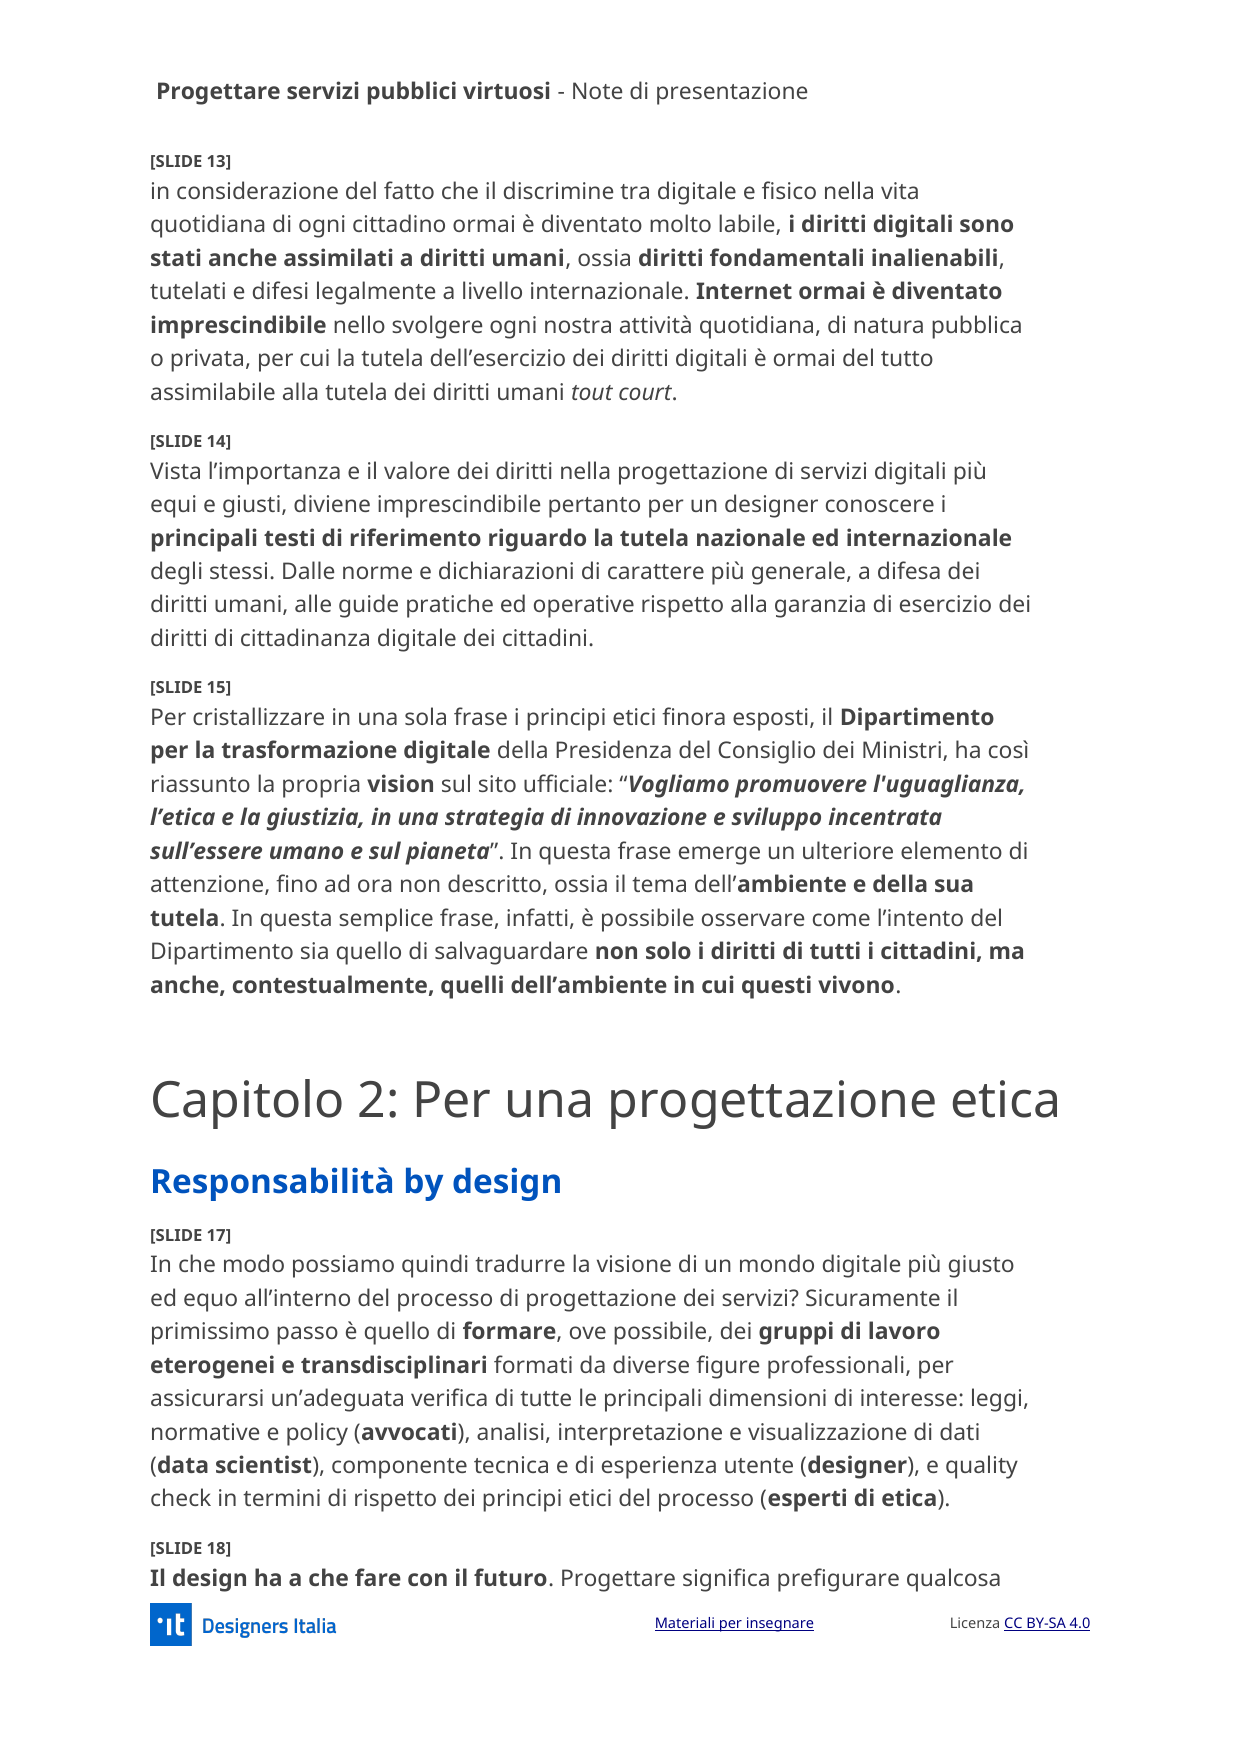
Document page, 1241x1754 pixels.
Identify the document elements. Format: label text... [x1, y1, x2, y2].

text [SLIDE 14] Vista l’importanza e il valore dei diritti nella progettazione di servizi digitali più equi e giusti, diviene imprescindibile pertanto per un designer conoscere i principali testi di riferimento riguardo la tutela nazionale ed internazionale degli stessi. Dalle norme e dichiarazioni di carattere più generale, a difesa dei diritti umani, alle guide pratiche ed operative rispetto alla garanzia di esercizio dei diritti di cittadinanza digitale dei cittadini. [150, 430, 1035, 653]
text [SLIDE 17] In che modo possiamo quindi tradurre la visione di un mondo digitale più giusto ed equo all’interno del processo di progettazione dei servizi? Sicuramente il primissimo passo è quello di formare, ove possibile, dei gruppi di lavoro eterogenei e transdisciplinari formati da diverse figure professionali, per assicurarsi un’adeguata verifica di tutte le principali dimensioni di interesse: leggi, normative e policy (avvocati), analisi, interpretazione e visualizzazione di dati (data scientist), componente tecnica e di esperienza utente (designer), e quality check in termini di rispetto dei principi etici del processo (esperti di etica). [150, 1223, 1035, 1513]
text [SLIDE 15] Per cristallizzare in una sola frase i principi etici finora esposti, il Dipartimento per la trasformazione digitale della Presidenza del Consiglio dei Ministri, ha così riassunto la propria vision sul sito ufficiale: “Vogliamo promuovere l'uguaglianza, l’etica e la giustizia, in una strategia di innovazione e sviluppo incentrata sull’essere umano e sul pianeta”. In questa frase emerge un ulteriore elemento di attenzione, fino ad ora non descritto, ossia il tema dell’ambiente e della sua tutela. In questa semplice frase, infatti, è possibile osservare come l’intento del Dipartimento sia quello di salvaguardare non solo i diritti di tutti i cittadini, ma anche, contestualmente, quelli dell’ambiente in cui questi vivono. [150, 676, 1035, 1000]
text [SLIDE 13] in considerazione del fatto che il discrimine tra digitale e fisico nella vita quotidiana di ogni cittadino ormai è diventato molto labile, i diritti digitali sono stati anche assimilati a diritti umani, ossia diritti fondamentali inalienabili, tutelati e difesi legalmente a livello internazionale. Internet ormai è diventato imprescindibile nello svolgere ogni nostra attività quotidiana, di natura pubblica o privata, per cui la tutela dell’esercizio dei diritti digitali è ormai del tutto assimilabile alla tutela dei diritti umani tout court. [150, 150, 1035, 407]
text Responsabilità by design [150, 1158, 1035, 1203]
picture [150, 1603, 347, 1646]
text [SLIDE 18] Il design ha a che fare con il futuro. Progettare significa prefigurare qualcosa [150, 1537, 1035, 1593]
subtitle Capitolo 2: Per una progettazione etica [150, 1064, 1090, 1133]
